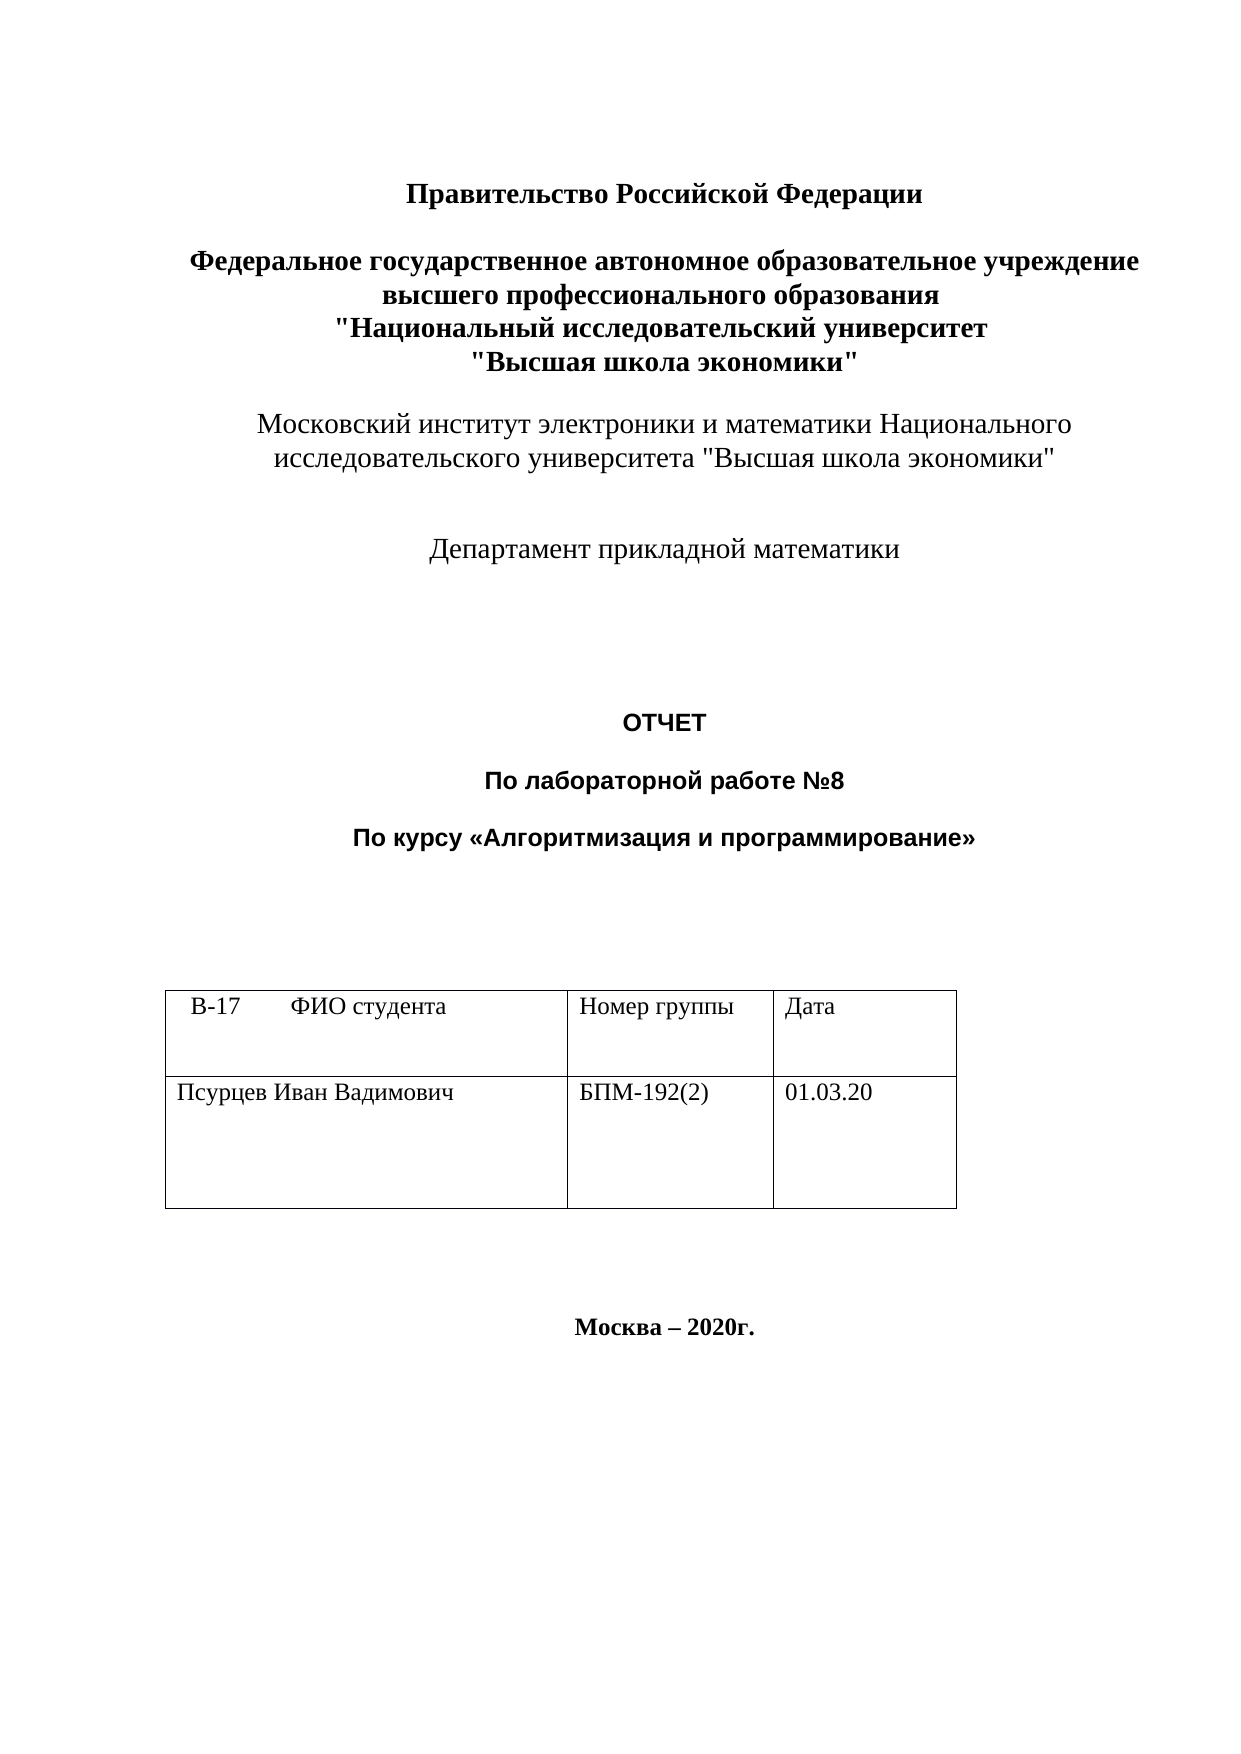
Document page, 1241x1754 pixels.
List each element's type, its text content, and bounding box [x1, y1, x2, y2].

table_cell [774, 1149, 956, 1178]
table_cell БПМ-192(2) [568, 1077, 773, 1208]
text Москва – 2020г. [177, 1312, 1152, 1341]
text исследовательского университета "Высшая школа экономики" [177, 440, 1152, 473]
table_cell Псурцев Иван Вадимович [166, 1077, 567, 1208]
table_header ФИО студента [279, 991, 554, 1036]
table_header Дата [774, 991, 956, 1076]
text По курсу «Алгоритмизация и программирование» [177, 823, 1152, 852]
table_header [166, 991, 567, 1076]
text Департамент прикладной математики [177, 531, 1152, 564]
text Московский институт электроники и математики Национального [177, 406, 1152, 440]
table_cell [774, 1119, 956, 1148]
table_cell [774, 1178, 956, 1208]
table_header В-17 [179, 991, 279, 1036]
text По лабораторной работе №8 [177, 766, 1152, 794]
text Правительство Российской Федерации [177, 176, 1152, 210]
text Федеральное государственное автономное образовательное учреждение высшего профессионального образования "Национальный исследовательский университет "Высшая школа экономики" [177, 243, 1152, 378]
table_cell 01.03.20 [774, 1077, 956, 1119]
text ОТЧЕТ [177, 708, 1152, 737]
table_header Номер группы [568, 991, 773, 1076]
